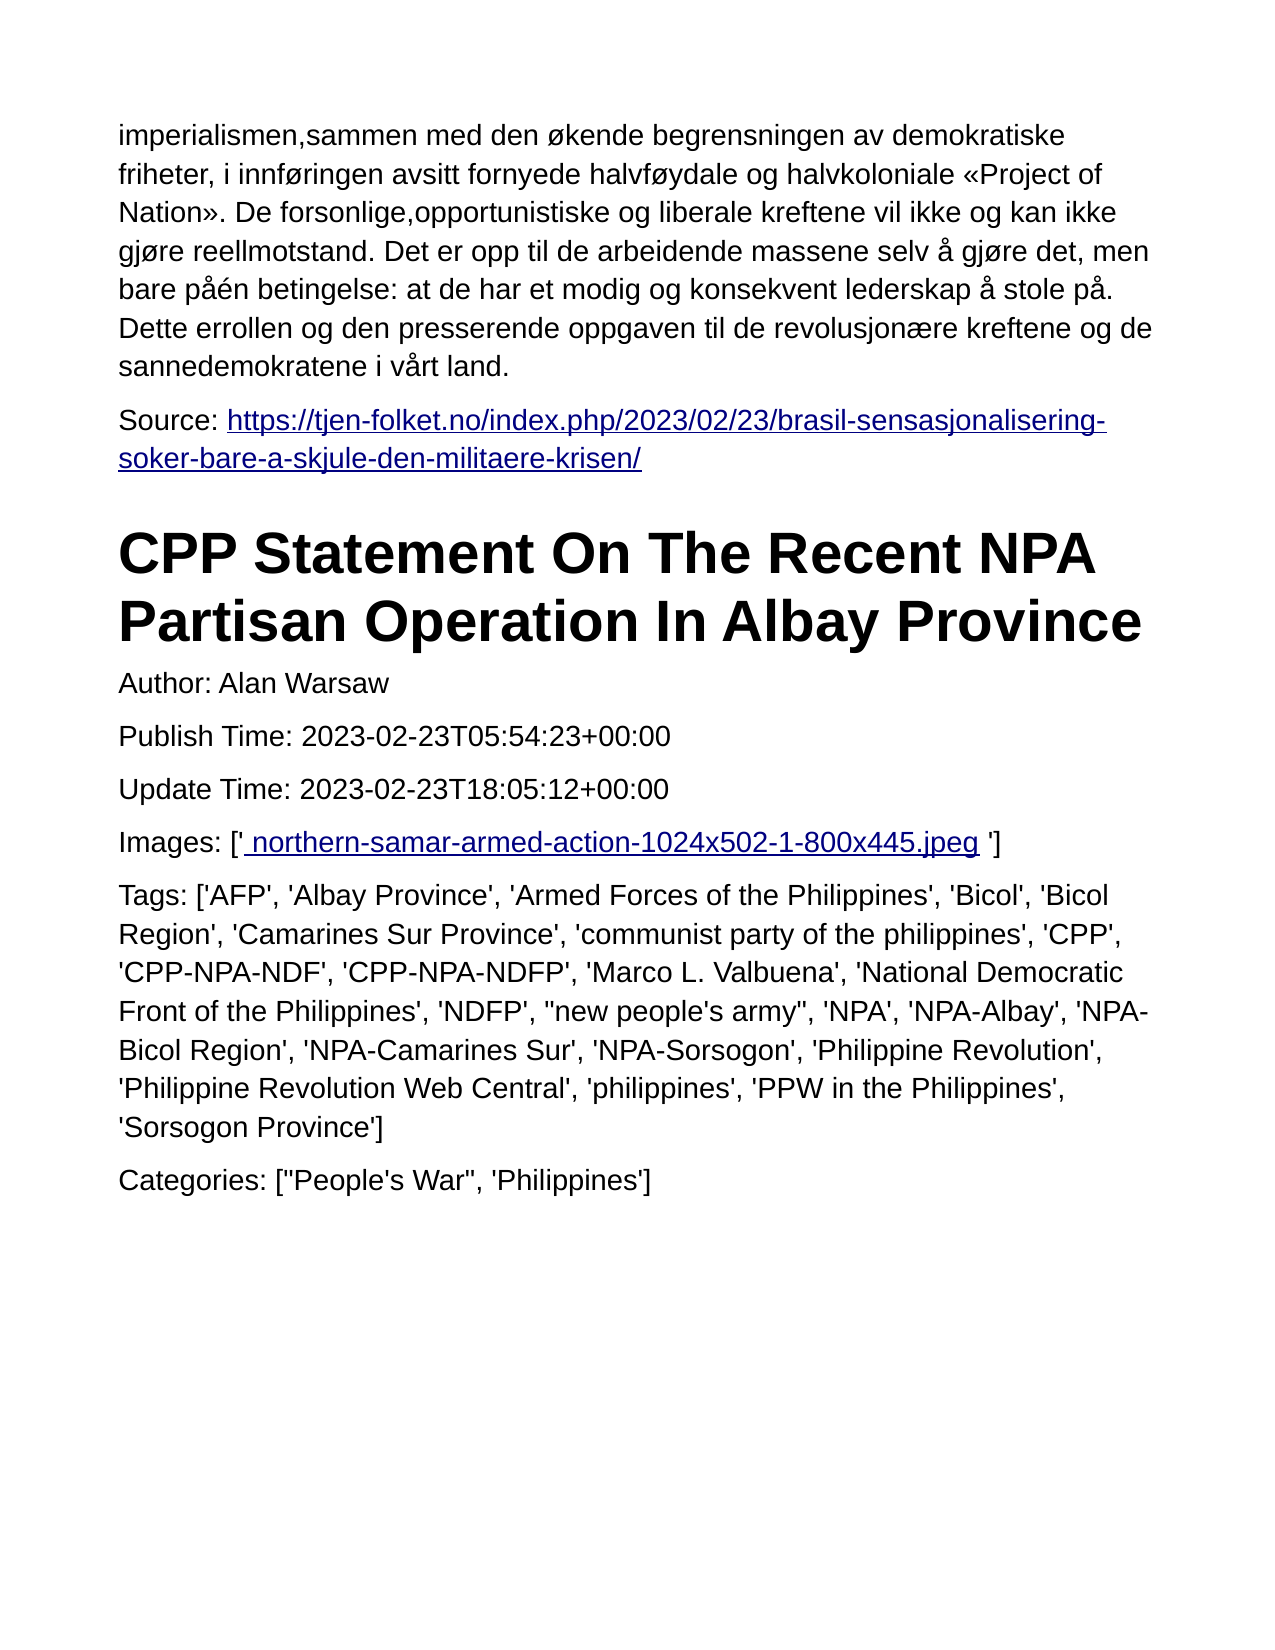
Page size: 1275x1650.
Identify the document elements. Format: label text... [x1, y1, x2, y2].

text Categories: ["People's War", 'Philippines'] [118, 1163, 1157, 1196]
subtitle CPP Statement On The Recent NPA Partisan Operation In Albay Province [118, 519, 1157, 653]
text imperialismen,sammen med den økende begrensningen av demokratiske friheter, i innføringen avsitt fornyede halvføydale og halvkoloniale «Project of Nation». De forsonlige,opportunistiske og liberale kreftene vil ikke og kan ikke gjøre reellmotstand. Det er opp til de arbeidende massene selv å gjøre det, men bare påén betingelse: at de har et modig og konsekvent lederskap å stole på. Dette errollen og den presserende oppgaven til de revolusjonære kreftene og de sannedemokratene i vårt land. [118, 118, 1157, 383]
text Tags: ['AFP', 'Albay Province', 'Armed Forces of the Philippines', 'Bicol', 'Bicol Region', 'Camarines Sur Province', 'communist party of the philippines', 'CPP', 'CPP-NPA-NDF', 'CPP-NPA-NDFP', 'Marco L. Valbuena', 'National Democratic Front of the Philippines', 'NDFP', "new people's army", 'NPA', 'NPA-Albay', 'NPA-Bicol Region', 'NPA-Camarines Sur', 'NPA-Sorsogon', 'Philippine Revolution', 'Philippine Revolution Web Central', 'philippines', 'PPW in the Philippines', 'Sorsogon Province'] [118, 878, 1157, 1143]
text Update Time: 2023-02-23T18:05:12+00:00 [118, 772, 1157, 806]
text Publish Time: 2023-02-23T05:54:23+00:00 [118, 719, 1157, 752]
text Source: https://tjen-folket.no/index.php/2023/02/23/brasil-sensasjonalisering-soker-bare-a-skjule-den-militaere-krisen/ [118, 402, 1157, 474]
text Author: Alan Warsaw [118, 666, 1157, 699]
text Images: [' northern-samar-armed-action-1024x502-1-800x445.jpeg '] [118, 825, 1157, 859]
